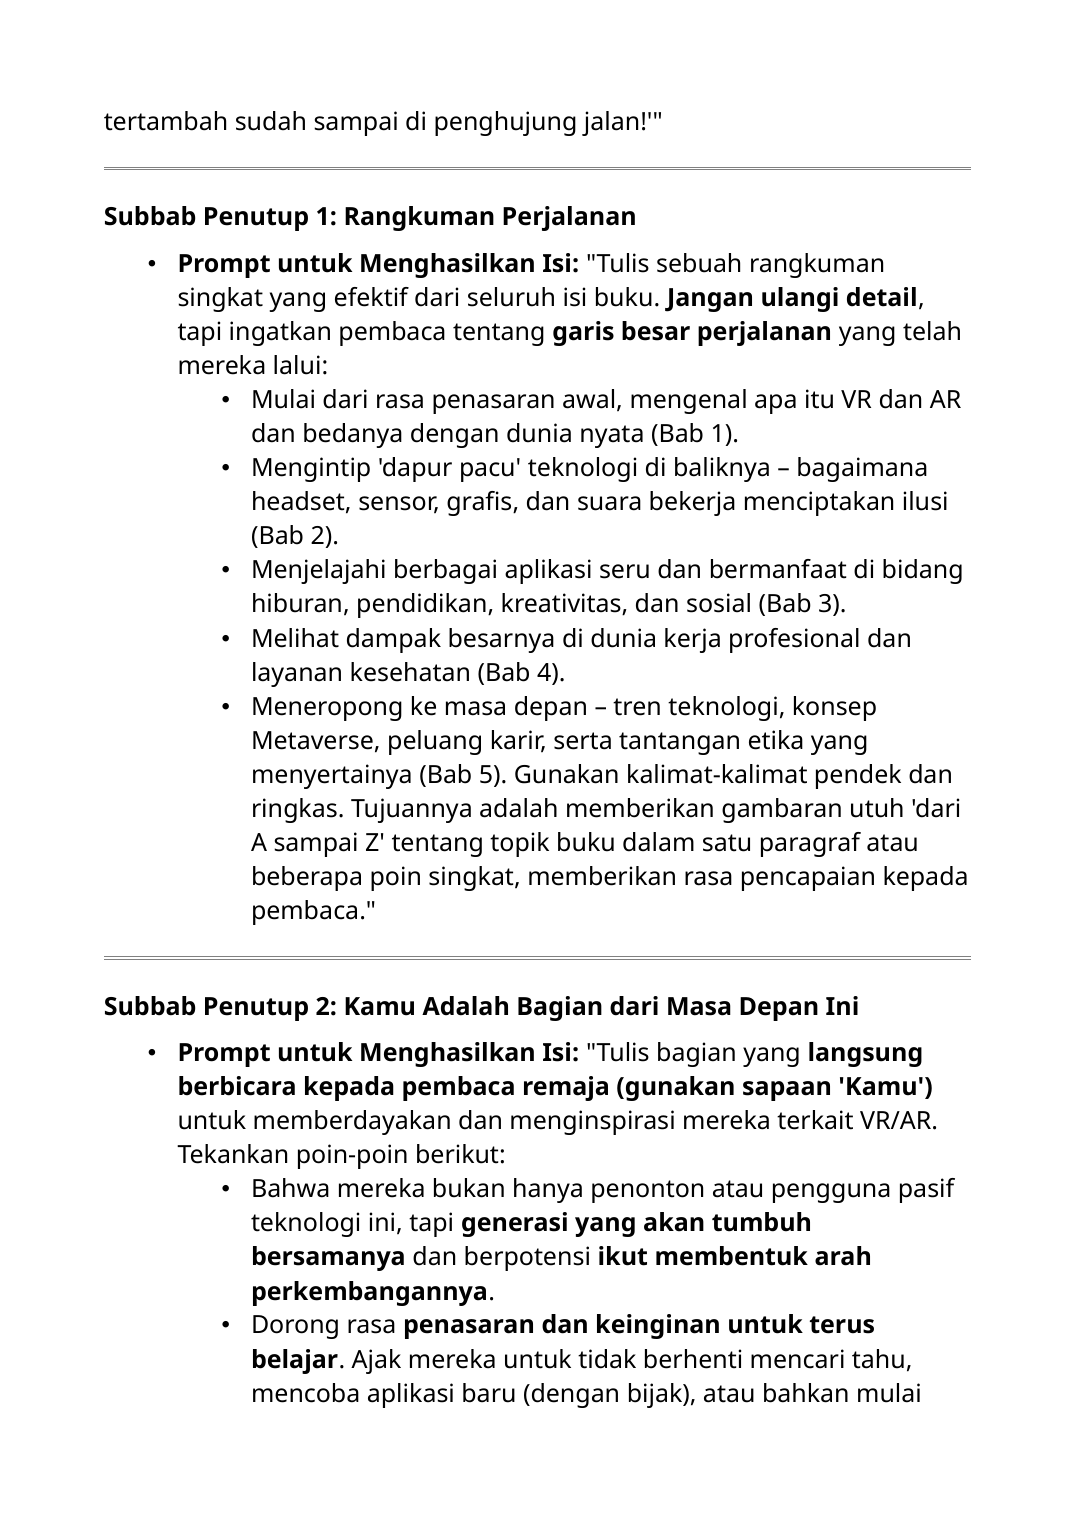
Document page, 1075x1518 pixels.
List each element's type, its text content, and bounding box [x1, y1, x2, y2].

text tertambah sudah sampai di penghujung jalan!'" [103, 103, 971, 138]
list Melihat dampak besarnya di dunia kerja profesional dan layanan kesehatan (Bab 4). [221, 620, 971, 688]
list Mulai dari rasa penasaran awal, mengenal apa itu VR dan AR dan bedanya dengan dunia nyata (Bab 1). [221, 382, 971, 450]
list Meneropong ke masa depan – tren teknologi, konsep Metaverse, peluang karir, serta tantangan etika yang menyertainya (Bab 5). Gunakan kalimat-kalimat pendek dan ringkas. Tujuannya adalah memberikan gambaran utuh 'dari A sampai Z' tentang topik buku dalam satu paragraf atau beberapa poin singkat, memberikan rasa pencapaian kepada pembaca." [221, 688, 971, 927]
list Bahwa mereka bukan hanya penonton atau pengguna pasif teknologi ini, tapi generasi yang akan tumbuh bersamanya dan berpotensi ikut membentuk arah perkembangannya. [221, 1171, 971, 1307]
list Dorong rasa penasaran dan keinginan untuk terus belajar. Ajak mereka untuk tidak berhenti mencari tahu, mencoba aplikasi baru (dengan bijak), atau bahkan mulai [221, 1307, 971, 1409]
list Prompt untuk Menghasilkan Isi: "Tulis sebuah rangkuman singkat yang efektif dari seluruh isi buku. Jangan ulangi detail, tapi ingatkan pembaca tentang garis besar perjalanan yang telah mereka lalui: [148, 246, 971, 382]
list Mengintip 'dapur pacu' teknologi di baliknya – bagaimana headset, sensor, grafis, dan suara bekerja menciptakan ilusi (Bab 2). [221, 450, 971, 552]
list Menjelajahi berbagai aplikasi seru dan bermanfaat di bidang hiburan, pendidikan, kreativitas, dan sosial (Bab 3). [221, 552, 971, 620]
list Prompt untuk Menghasilkan Isi: "Tulis bagian yang langsung berbicara kepada pembaca remaja (gunakan sapaan 'Kamu') untuk memberdayakan dan menginspirasi mereka terkait VR/AR. Tekankan poin-poin berikut: [148, 1035, 971, 1171]
text Subbab Penutup 1: Rangkuman Perjalanan [103, 199, 971, 233]
text Subbab Penutup 2: Kamu Adalah Bagian dari Masa Depan Ini [103, 988, 971, 1022]
